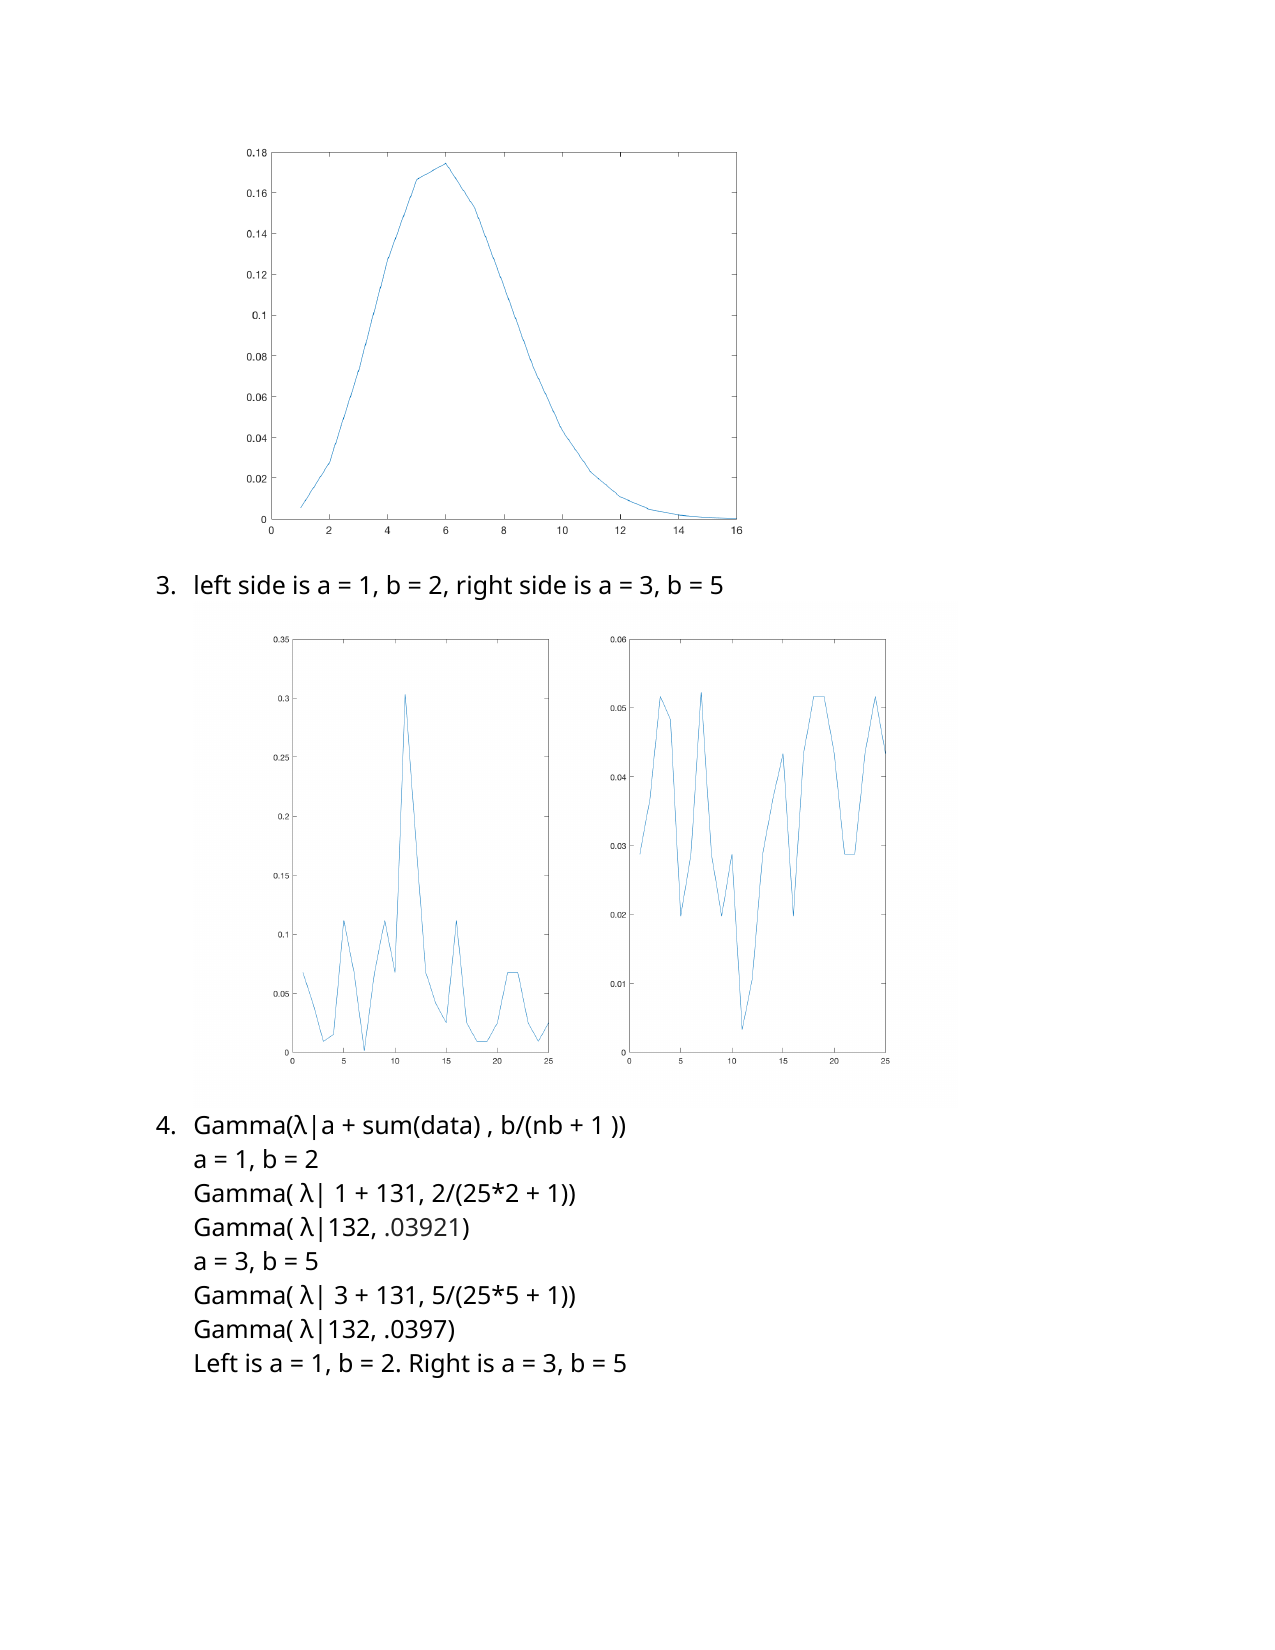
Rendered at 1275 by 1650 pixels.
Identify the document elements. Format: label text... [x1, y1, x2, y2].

list a = 1, b = 2 [156, 1142, 1157, 1176]
list Gamma( λ| 1 + 131, 2/(25*2 + 1)) [156, 1176, 1157, 1210]
picture [193, 601, 958, 1108]
list Gamma(λ|a + sum(data) , b/(nb + 1 )) [156, 1107, 1157, 1142]
list Left is a = 1, b = 2. Right is a = 3, b = 5 [156, 1346, 1157, 1380]
list Gamma( λ|132, .03921) [156, 1210, 1157, 1244]
list a = 3, b = 5 [156, 1244, 1157, 1278]
list Gamma( λ| 3 + 131, 5/(25*5 + 1)) [156, 1278, 1157, 1312]
list left side is a = 1, b = 2, right side is a = 3, b = 5 [156, 568, 1157, 602]
list Gamma( λ|132, .0397) [156, 1312, 1157, 1346]
picture [193, 118, 793, 568]
